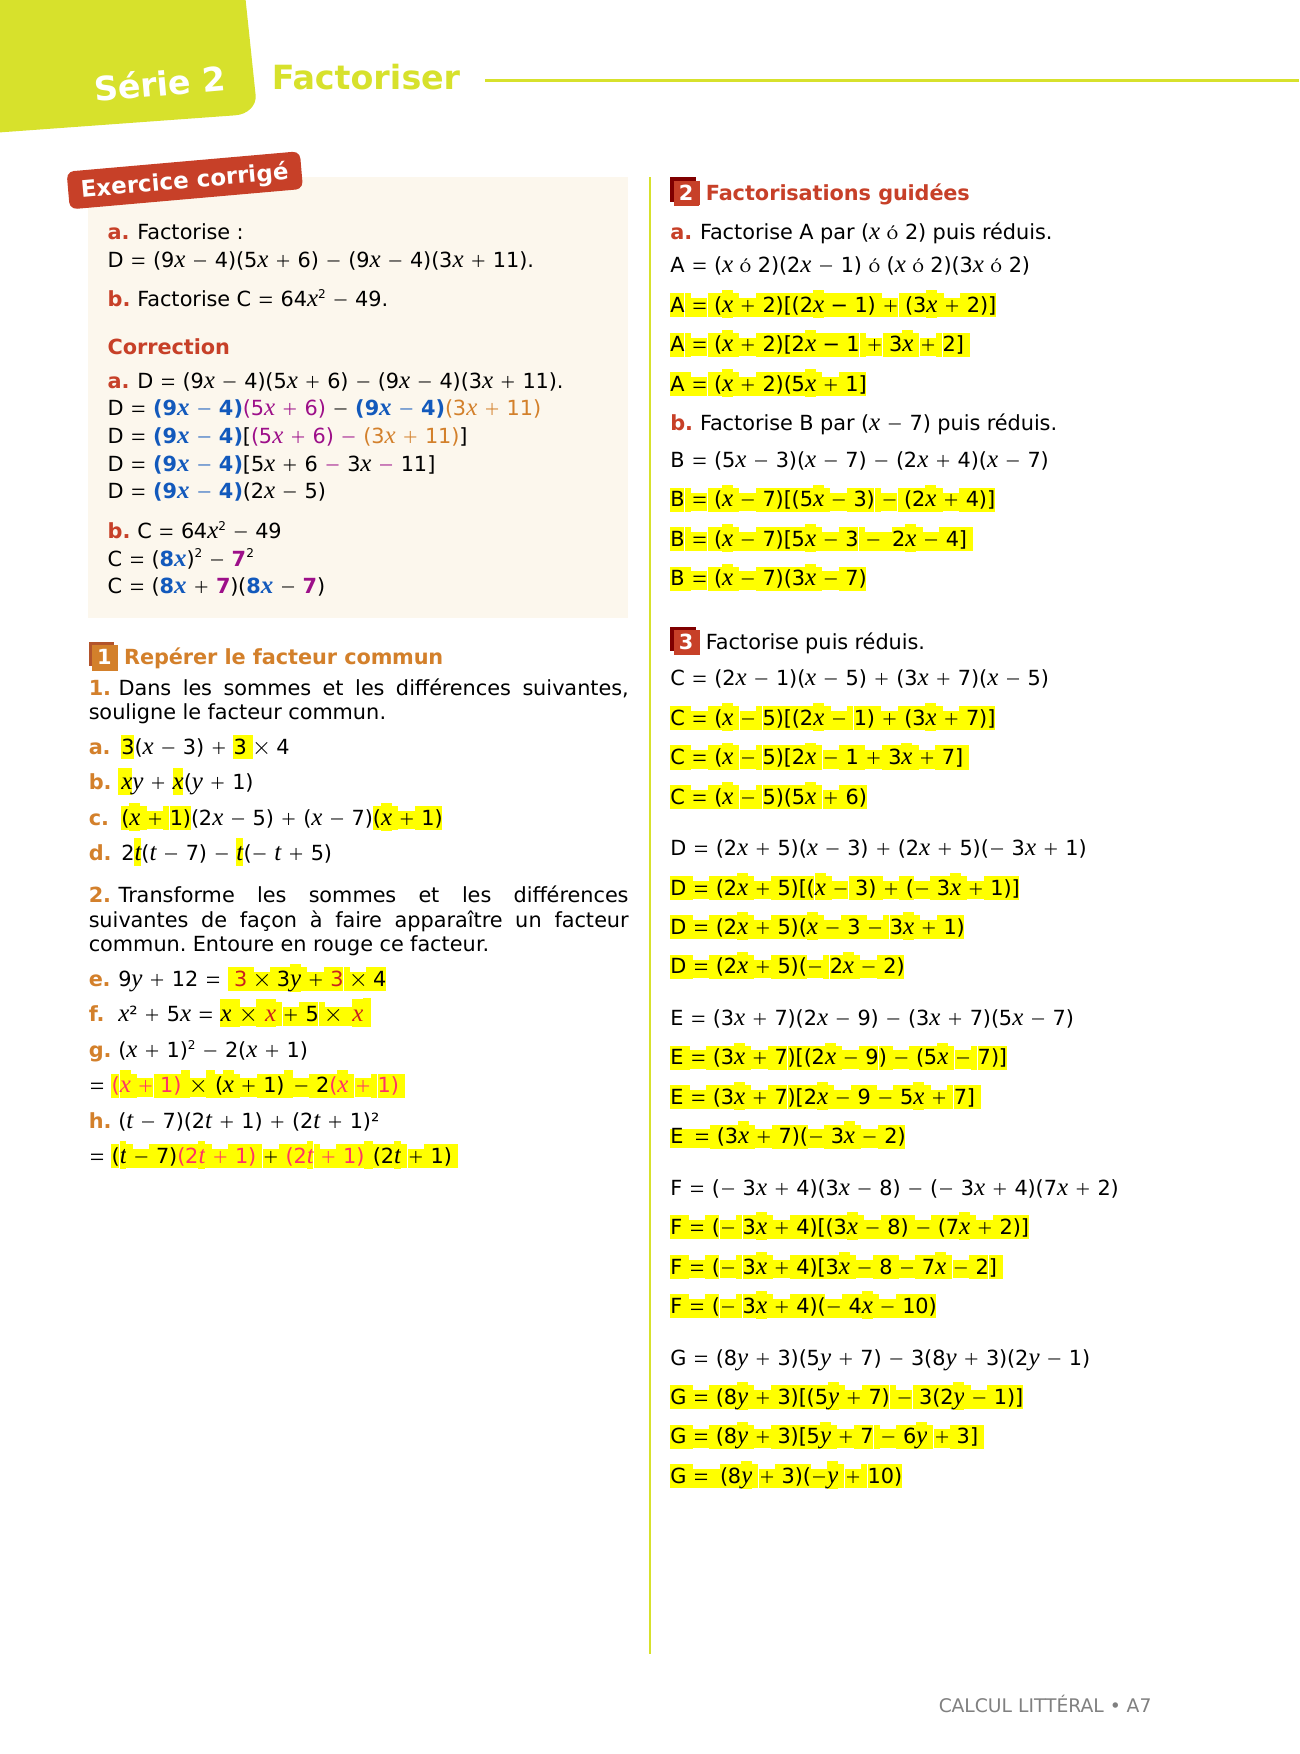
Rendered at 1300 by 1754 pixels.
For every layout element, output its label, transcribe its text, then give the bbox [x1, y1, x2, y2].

list B = (x − 7)[5x − 3 − 2x − 4] [670, 524, 1211, 552]
list G = (8y  3)[5y  7 − 6y  3] [670, 1422, 1211, 1449]
list G = (8y  3)(5y  7) − 3(8y  3)(2y − 1) [670, 1343, 1211, 1370]
subtitle Repérer le facteur commun [114, 642, 629, 670]
text D = (2x  5)(x − 3)  (2x  5)(− 3x  1) [670, 833, 1211, 861]
list 2t(t − 7) − t(− t  5) [88, 831, 629, 866]
subtitle Factorisations guidées [696, 177, 1211, 205]
text D = (2x  5)(− 2x − 2) [670, 952, 1211, 979]
list G = (8y  3)[(5y  7) − 3(2y − 1)] [670, 1382, 1211, 1410]
text D = (9x − 4)[5x  6 − 3x − 11] [107, 449, 609, 477]
list (x  1)2 − 2(x  1) = (x  1) × (x  1) − 2(x  1) [88, 1027, 629, 1098]
list C = (x − 5)(5x  6) [670, 782, 1211, 809]
text F = (− 3x  4)[3x − 8 − 7x − 2] [670, 1252, 1211, 1279]
text 2. Transforme les sommes et les différences suivantes de façon à faire apparaître un facteur commun. Entoure en rouge ce facteur. [88, 884, 629, 956]
list 3(x − 3)  3 × 4 [88, 724, 629, 760]
list A = (x  2)(2x − 1)  (x  2)(3x  2) [670, 251, 1211, 278]
text F = (− 3x  4)(3x − 8) − (− 3x  4)(7x  2) [670, 1173, 1211, 1201]
text D = (9x − 4)[(5x  6) − (3x  11)] [107, 421, 609, 449]
list G = (8y  3)(−y  10) [670, 1461, 1211, 1513]
list D = (9x − 4)(5x  6) − (9x − 4)(3x  11). [107, 366, 609, 393]
list (t − 7)(2t  1)  (2t  1)² [88, 1098, 629, 1133]
text A = (x  2)(5x  1] [670, 369, 1211, 397]
list C = (x − 5)[(2x − 1)  (3x  7)] [670, 703, 1211, 731]
list B = (x − 7)[(5x − 3) − (2x  4)] [670, 484, 1211, 512]
text 1. Dans les sommes et les différences suivantes, souligne le facteur commun. [88, 676, 629, 724]
text F = (− 3x  4)[(3x − 8) − (7x  2)] [670, 1212, 1211, 1240]
list Factorise : D = (9x − 4)(5x  6) − (9x − 4)(3x  11). [107, 220, 609, 272]
text D = (9x − 4)(2x − 5) [107, 477, 609, 504]
text D = (9x − 4)(5x  6) − (9x − 4)(3x  11) [107, 393, 609, 421]
list Factorise C = 64x2 − 49. [107, 284, 609, 312]
text Correction [107, 336, 609, 360]
text E = (3x  7)[(2x − 9) − (5x − 7)] [670, 1042, 1211, 1070]
list E = (3x  7)(− 3x − 2) [670, 1121, 1211, 1149]
list 9y  12 = 3 × 3y  3 × 4 [88, 956, 629, 992]
subtitle Factorise puis réduis. [696, 627, 1211, 654]
list x²  5x = x × x  5 × x [88, 992, 629, 1027]
text = (t − 7)(2t  1)  (2t  1) (2t  1) [88, 1133, 629, 1169]
text D = (2x  5)[(x − 3)  (− 3x  1)] [670, 873, 1211, 900]
list C = 64x2 − 49 C = (8x)2 − 72 C = (8x  7)(8x − 7) [107, 516, 609, 599]
list B = (5x − 3)(x − 7) − (2x  4)(x − 7) [670, 445, 1211, 473]
list A = (x  2)[(2x − 1)  (3x  2)] [670, 290, 1211, 318]
list C = (x − 5)[2x − 1  3x  7] [670, 742, 1211, 770]
text E = (3x  7)(2x − 9) − (3x  7)(5x − 7) [670, 1003, 1211, 1031]
list C = (2x − 1)(x − 5)  (3x  7)(x − 5) [670, 663, 1211, 691]
list A = (x  2)[2x − 1  3x  2] [670, 329, 1211, 357]
text B = (x − 7)(3x − 7) [670, 563, 1211, 591]
list (x  1)(2x − 5)  (x − 7)(x  1) [88, 795, 629, 831]
list Factorise A par (x  2) puis réduis. [670, 217, 1211, 245]
list Factorise B par (x − 7) puis réduis. [670, 408, 1211, 436]
list E = (3x  7)[2x − 9 − 5x  7] [670, 1082, 1211, 1110]
text D = (2x  5)(x − 3 − 3x  1) [670, 912, 1211, 940]
text F = (− 3x  4)(− 4x − 10) [670, 1291, 1211, 1319]
list xy  x(y  1) [88, 760, 629, 795]
